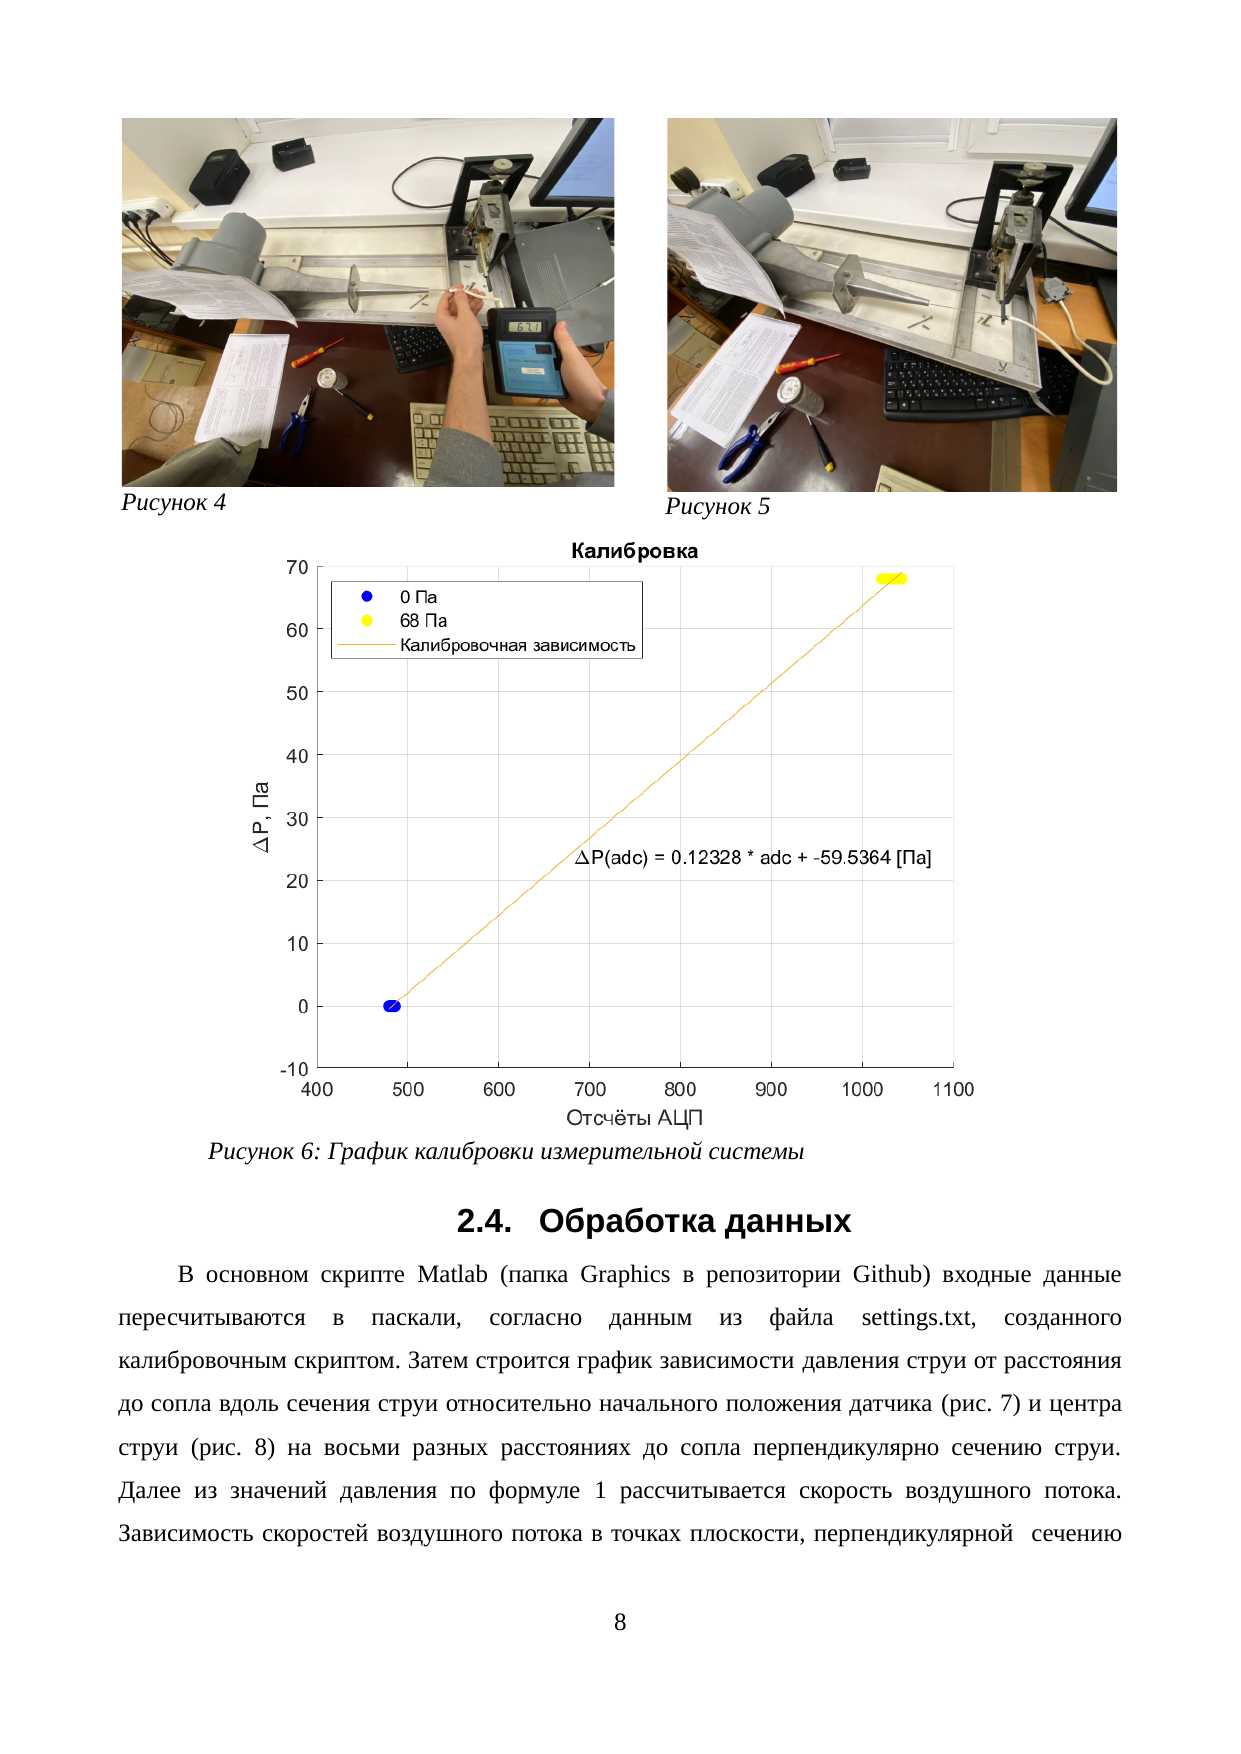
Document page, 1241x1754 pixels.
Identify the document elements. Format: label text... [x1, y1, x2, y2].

picture [209, 520, 1031, 1136]
text Рисунок 5 [665, 131, 1119, 520]
text Рисунок 6: График калибровки измерительной системы [208, 533, 1032, 1165]
text В основном скрипте Matlab (папка Graphics в репозитории Github) входные данные пересчитываются в паскали, согласно данным из файла settings.txt, созданного калибровочным скриптом. Затем строится график зависимости давления струи от расстояния до сопла вдоль сечения струи относительно начального положения датчика (рис. 7) и центра струи (рис. 8) на восьми разных расстояниях до сопла перпендикулярно сечению струи. Далее из значений давления по формуле 1 рассчитывается скорость воздушного потока. Зависимость скоростей воздушного потока в точках плоскости, перпендикулярной сечению [118, 1259, 1122, 1547]
picture [667, 118, 1118, 492]
subtitle Обработка данных [118, 1202, 1122, 1240]
picture [121, 118, 615, 487]
text Рисунок 4 [121, 487, 615, 516]
